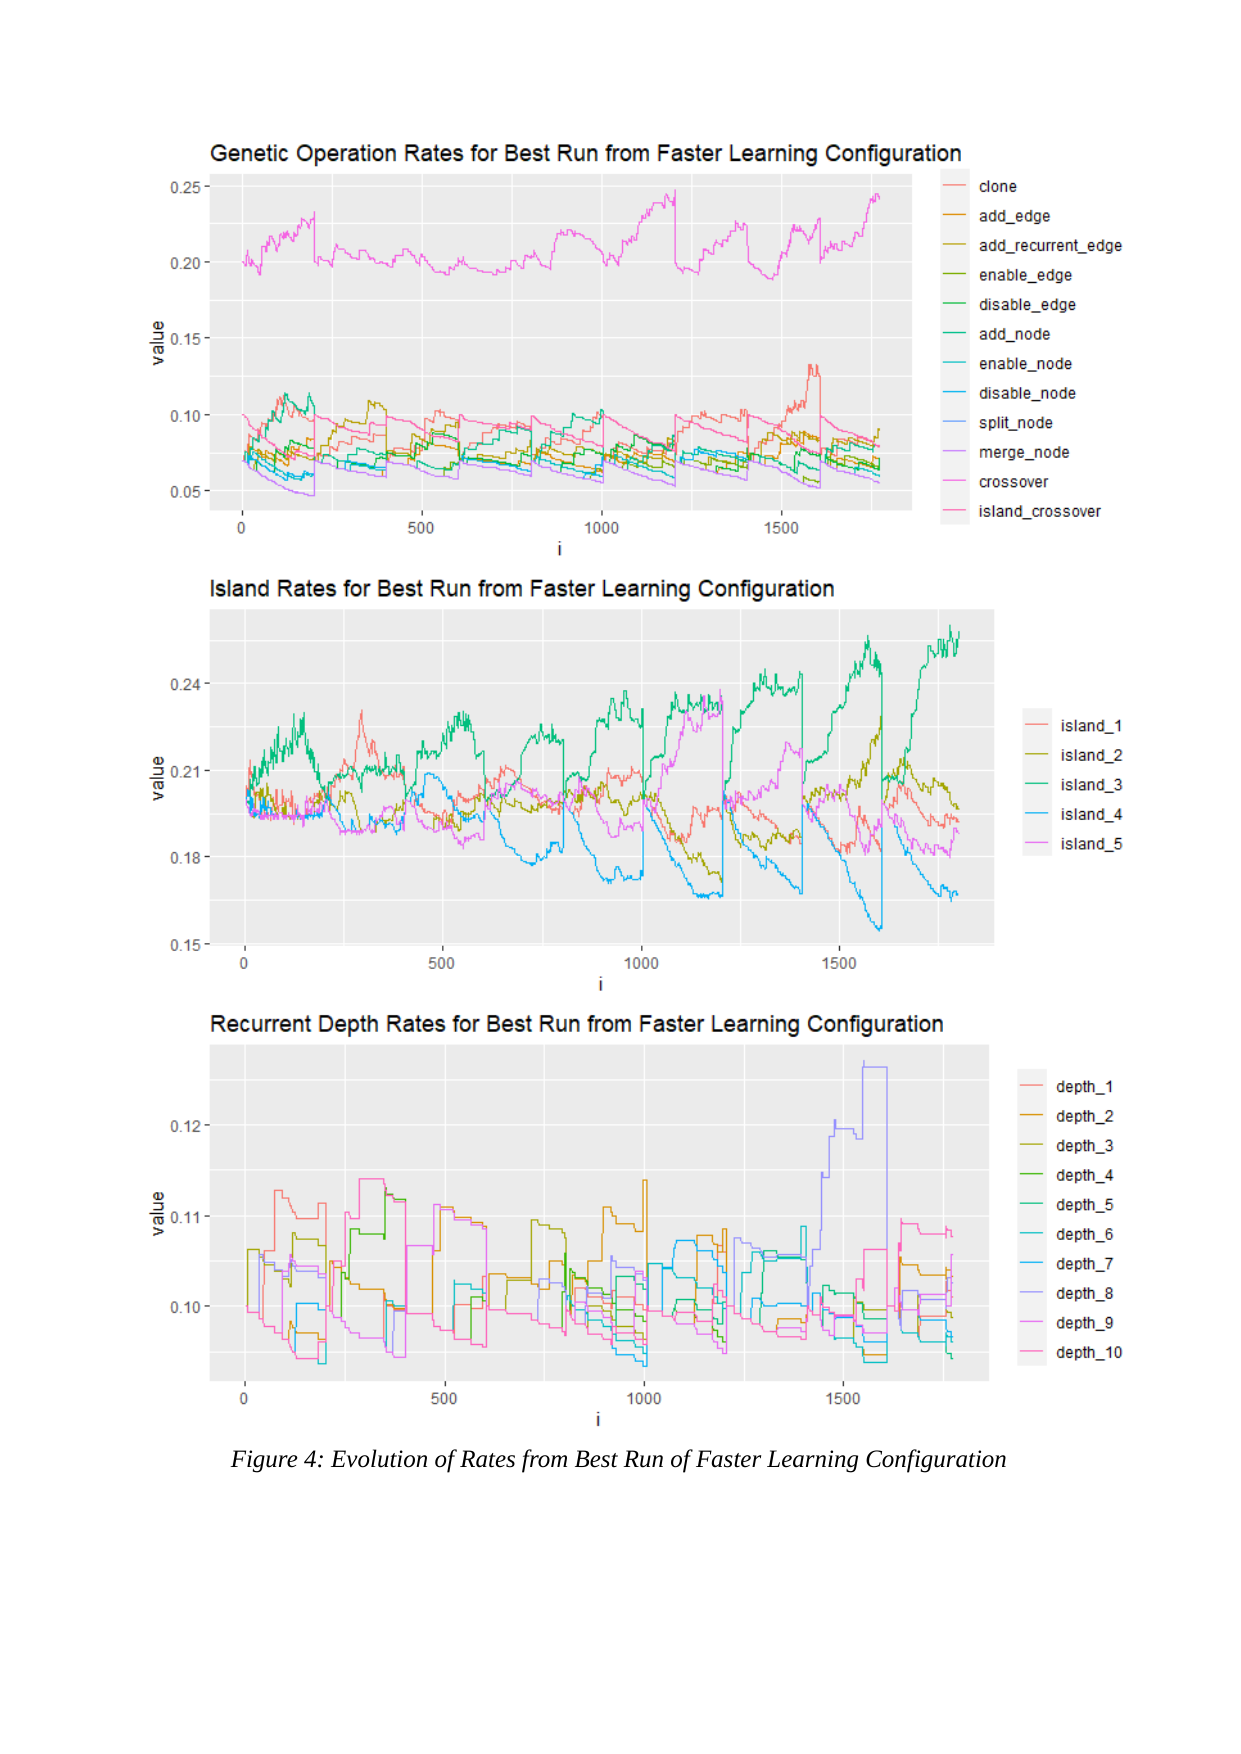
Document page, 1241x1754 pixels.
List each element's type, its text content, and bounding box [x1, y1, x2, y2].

text Figure 4: Evolution of Rates from Best Run of Faster Learning Configuration [118, 118, 1122, 1473]
picture [138, 133, 1142, 1439]
